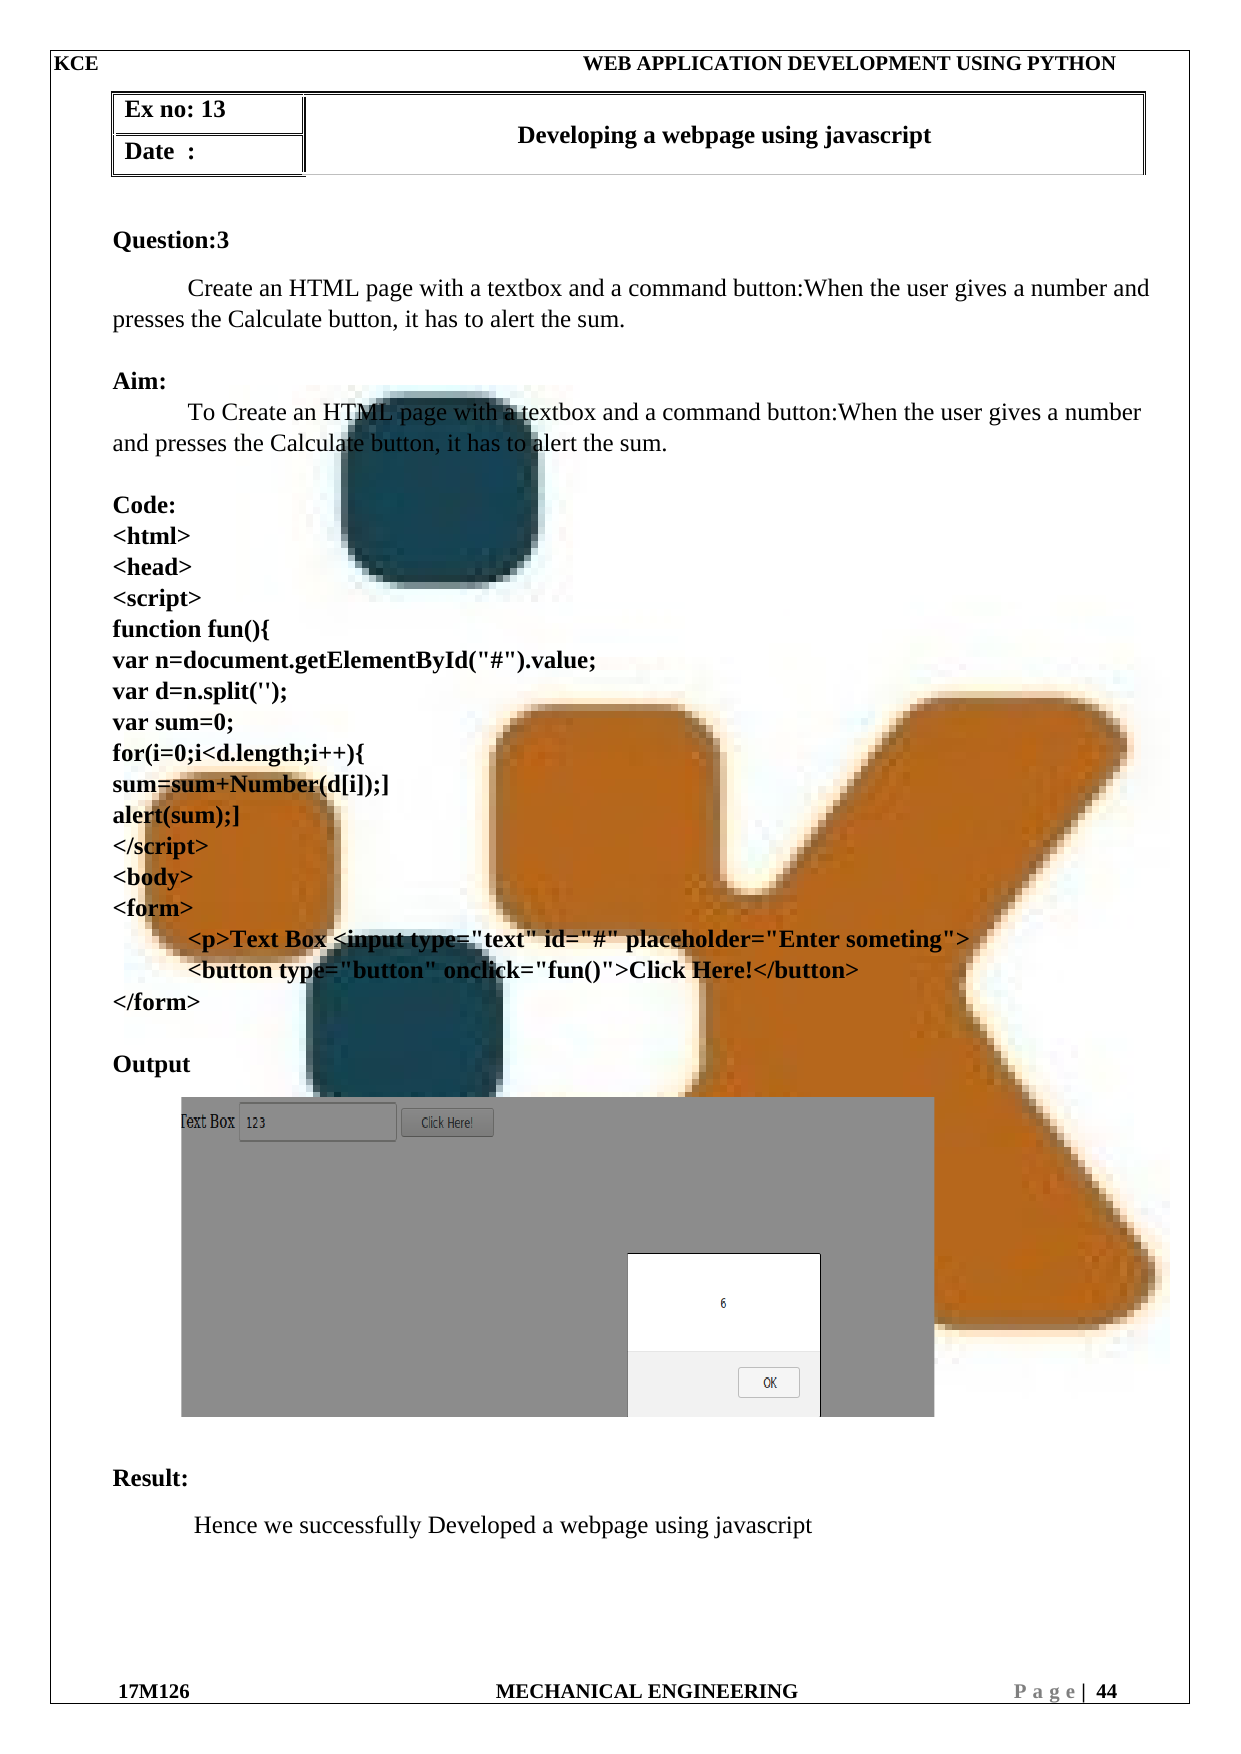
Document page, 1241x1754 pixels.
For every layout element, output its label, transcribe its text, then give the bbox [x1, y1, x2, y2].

text Code: [112, 490, 1181, 519]
text sum=sum+Number(d[i]);] [112, 769, 1181, 798]
text <form> [112, 893, 1181, 922]
text <body> [112, 862, 1181, 891]
text </script> [112, 831, 1181, 860]
picture [124, 1077, 1170, 1417]
text alert(sum);] [112, 800, 1181, 829]
text Question:3 [112, 225, 1181, 254]
text Create an HTML page with a textbox and a command button:When the user gives a number and presses the Calculate button, it has to alert the sum. [112, 273, 1181, 332]
text <button type="button" onclick="fun()">Click Here!</button> [112, 956, 1181, 984]
picture [124, 1015, 1170, 1049]
table_cell Date : [113, 133, 304, 174]
text Hence we successfully Developed a webpage using javascript [112, 1511, 1181, 1539]
text </form> [112, 987, 1181, 1015]
table_header Ex no: 13 [114, 93, 304, 133]
text <html> [112, 521, 1181, 550]
text function fun(){ [112, 614, 1181, 643]
picture [124, 457, 1170, 490]
text <script> [112, 583, 1181, 612]
text var d=n.split(''); [112, 676, 1181, 705]
text <head> [112, 552, 1181, 581]
text var sum=0; [112, 707, 1181, 736]
text To Create an HTML page with a textbox and a command button:When the user gives a number and presses the Calculate button, it has to alert the sum. [112, 397, 1181, 457]
table_header Developing a webpage using javascript [304, 95, 1143, 174]
text Aim: [112, 366, 1181, 394]
text var n=document.getElementById("#").value; [112, 645, 1181, 674]
text for(i=0;i<d.length;i++){ [112, 738, 1181, 767]
text Result: [112, 1463, 1181, 1492]
text Output [112, 1049, 1181, 1077]
text <p>Text Box <input type="text" id="#" placeholder="Enter someting"> [112, 924, 1181, 953]
